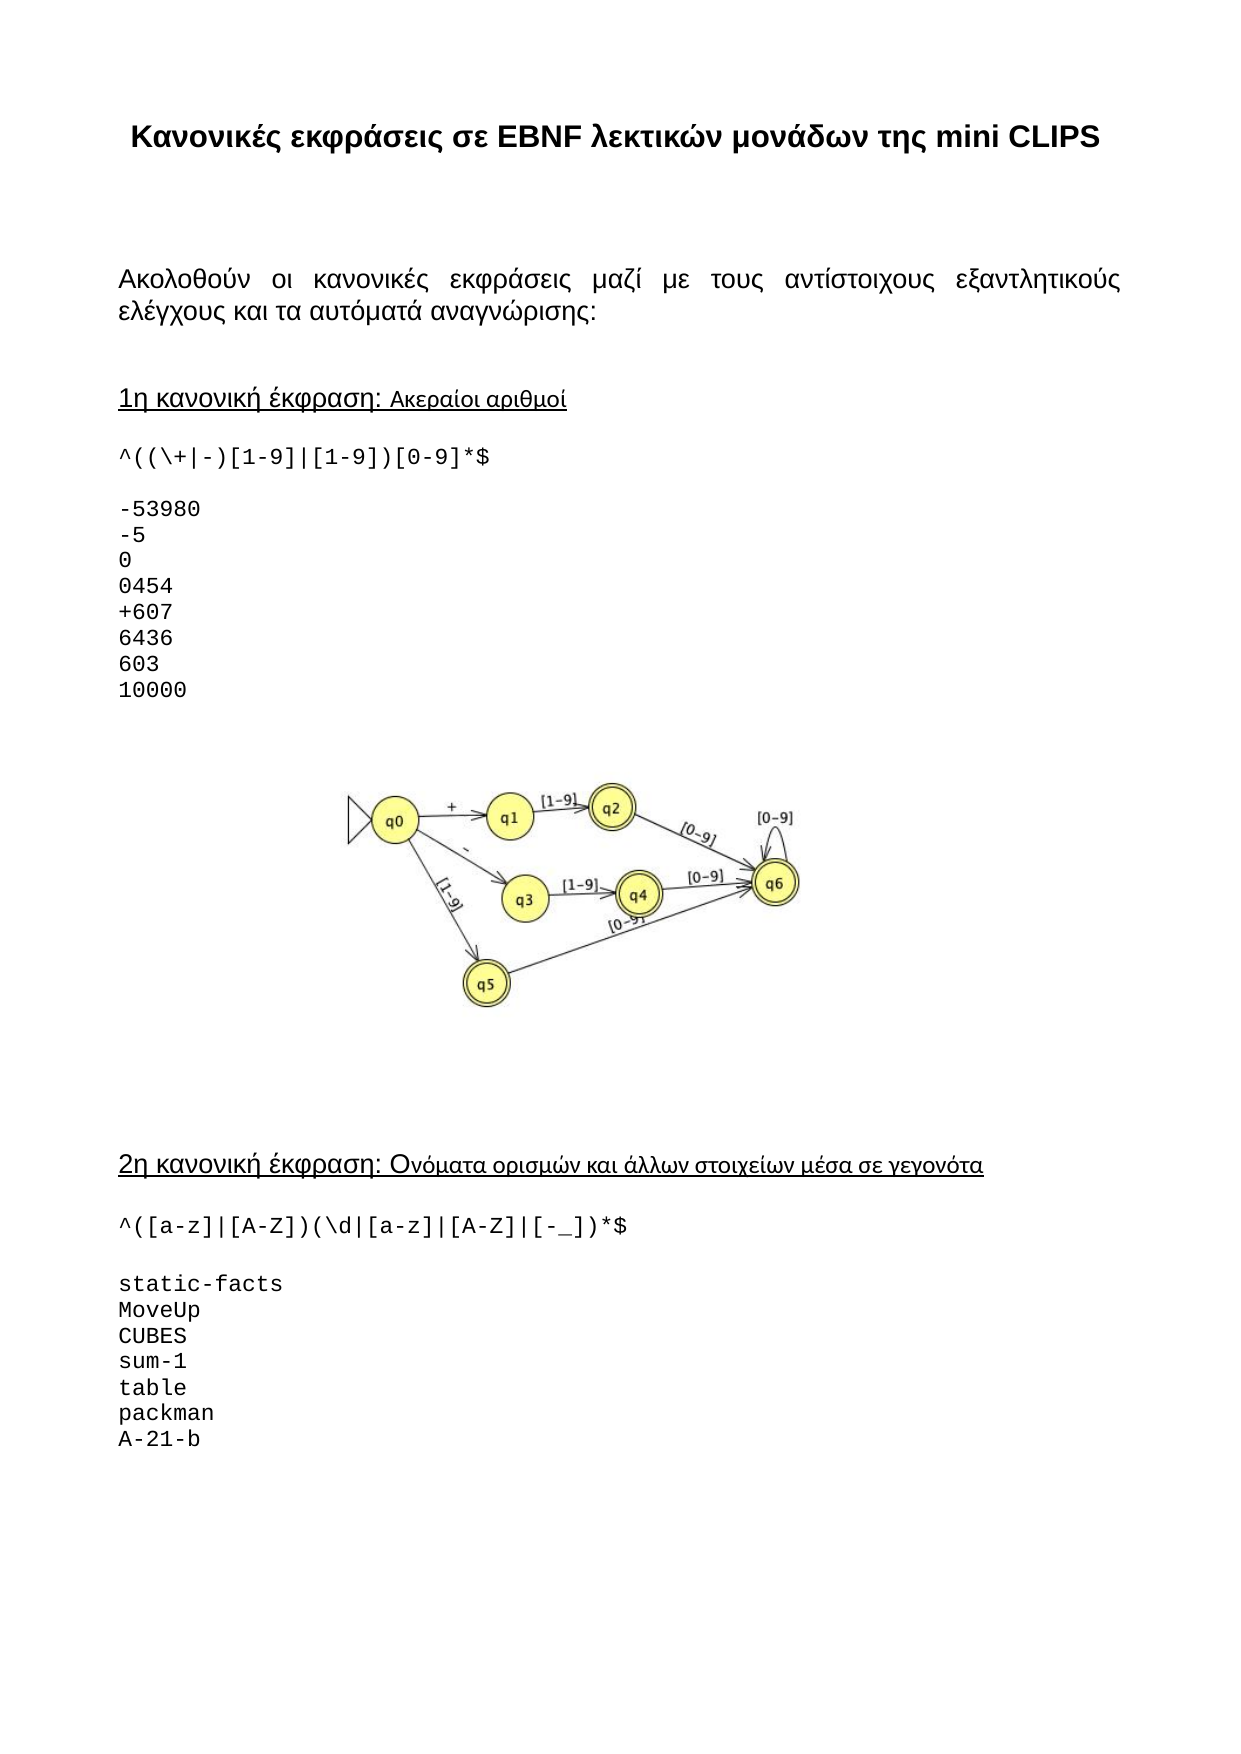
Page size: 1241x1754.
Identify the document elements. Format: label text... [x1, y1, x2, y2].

text -53980 [118, 497, 1122, 523]
text table [118, 1376, 1122, 1402]
text 6436 [118, 627, 1122, 653]
text 2η κανονική έκφραση: Oνόματα ορισμών και άλλων στοιχείων μέσα σε γεγονότα [118, 1148, 1122, 1180]
text -5 [118, 523, 1122, 549]
text 1η κανονική έκφραση: Ακεραίοι αριθμοί [118, 382, 1122, 414]
text Κανονικές εκφράσεις σε EBNF λεκτικών μονάδων της mini CLIPS [118, 118, 1122, 154]
picture [294, 735, 946, 1087]
text Ακολοθούν οι κανονικές εκφράσεις μαζί με τους αντίστοιχους εξαντλητικούς ελέγχους και τα αυτόματά αναγνώρισης: [118, 263, 1122, 326]
text ^((\+|-)[1-9]|[1-9])[0-9]*$ [118, 445, 1122, 471]
text packman [118, 1402, 1122, 1428]
text MoveUp [118, 1298, 1122, 1324]
text CUBES [118, 1324, 1122, 1350]
text A-21-b [118, 1428, 1122, 1454]
text 0 [118, 549, 1122, 575]
text 0454 [118, 575, 1122, 601]
text 603 [118, 653, 1122, 678]
text sum-1 [118, 1350, 1122, 1376]
text +607 [118, 601, 1122, 627]
text ^([a-z]|[A-Z])(\d|[a-z]|[A-Z]|[-_])*$ [118, 1211, 1122, 1241]
text 10000 [118, 678, 1122, 704]
text static-facts [118, 1272, 1122, 1298]
